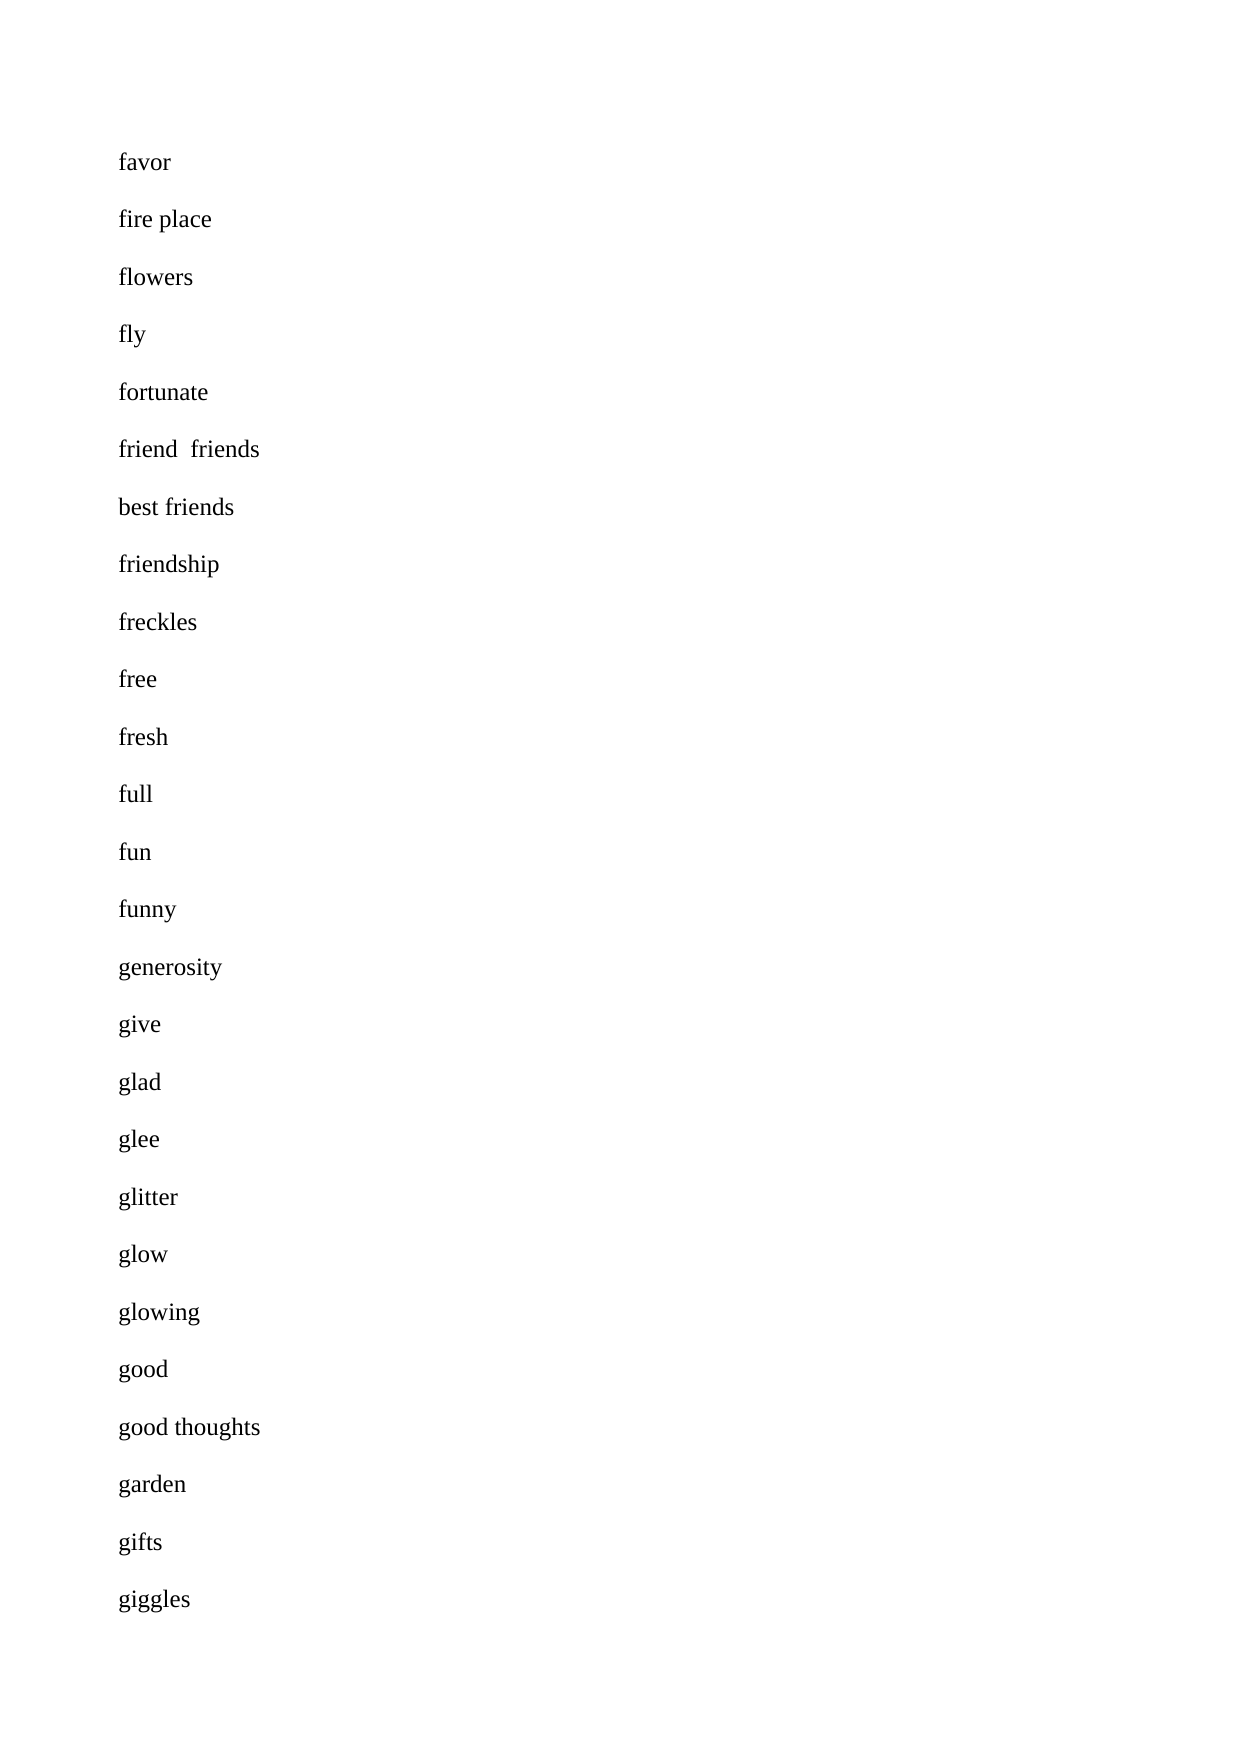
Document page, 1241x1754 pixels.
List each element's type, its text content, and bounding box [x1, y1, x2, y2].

text glowing [118, 1297, 1122, 1326]
text fortunate [118, 377, 1122, 406]
text friend friends [118, 434, 1122, 463]
text friendship [118, 549, 1122, 578]
text glow [118, 1239, 1122, 1268]
text best friends [118, 492, 1122, 521]
text fire place [118, 204, 1122, 233]
text gifts [118, 1527, 1122, 1556]
text good thoughts [118, 1412, 1122, 1441]
text full [118, 779, 1122, 808]
text garden [118, 1469, 1122, 1498]
text freckles [118, 607, 1122, 636]
text generosity [118, 952, 1122, 981]
text favor [118, 147, 1122, 176]
text give [118, 1009, 1122, 1038]
text glad [118, 1067, 1122, 1096]
text fun [118, 837, 1122, 866]
text fresh [118, 722, 1122, 751]
text good [118, 1354, 1122, 1383]
text glitter [118, 1182, 1122, 1211]
text funny [118, 894, 1122, 923]
text fly [118, 319, 1122, 348]
text glee [118, 1124, 1122, 1153]
text free [118, 664, 1122, 693]
text giggles [118, 1584, 1122, 1613]
text flowers [118, 262, 1122, 291]
